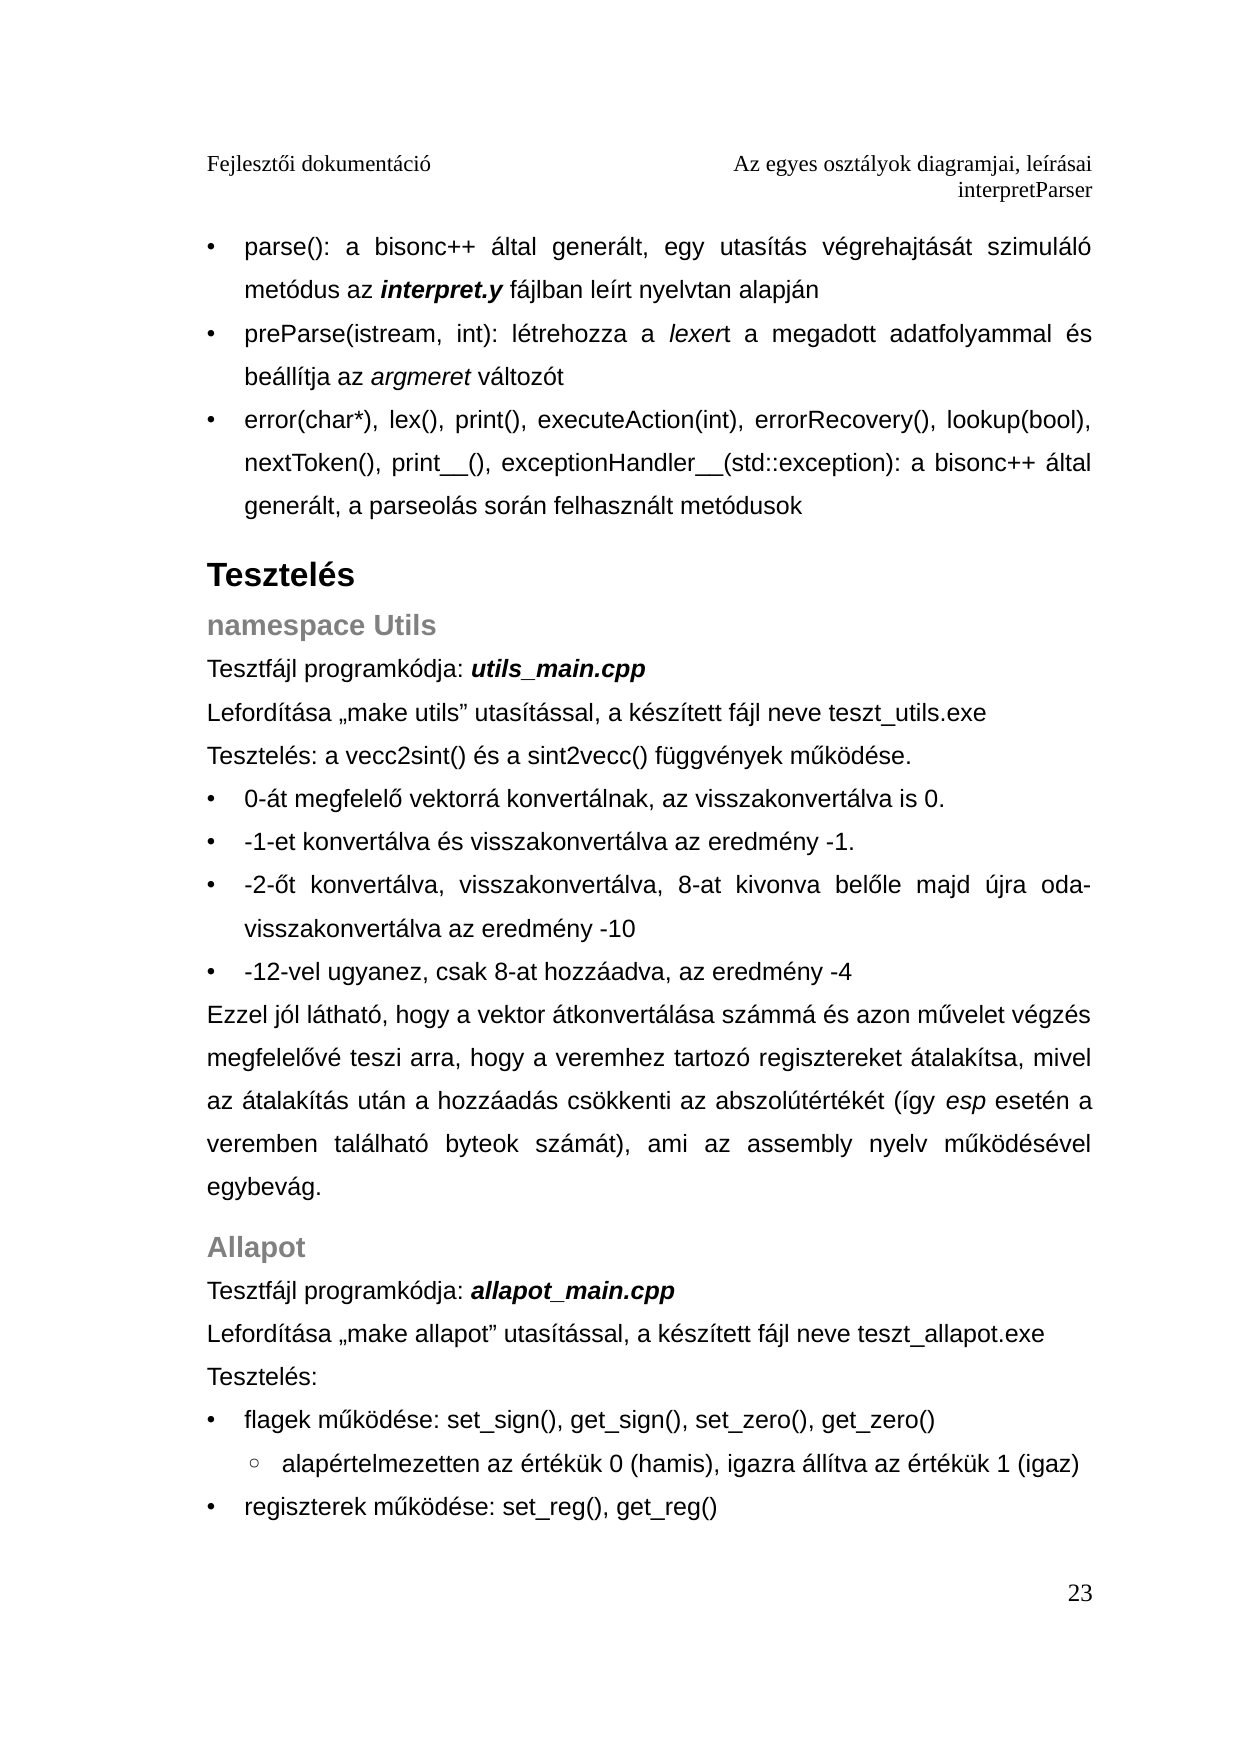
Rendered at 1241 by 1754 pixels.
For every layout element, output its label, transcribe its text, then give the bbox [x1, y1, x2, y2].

list 0-át megfelelő vektorrá konvertálnak, az visszakonvertálva is 0. [207, 784, 1093, 813]
text Ezzel jól látható, hogy a vektor átkonvertálása számmá és azon művelet végzés megfelelővé teszi arra, hogy a veremhez tartozó regisztereket átalakítsa, mivel az átalakítás után a hozzáadás csökkenti az abszolútértékét (így esp esetén a veremben található byteok számát), ami az assembly nyelv működésével egybevág. [207, 1000, 1093, 1201]
list flagek működése: set_sign(), get_sign(), set_zero(), get_zero() [207, 1406, 1093, 1434]
list -2-őt konvertálva, visszakonvertálva, 8-at kivonva belőle majd újra oda-visszakonvertálva az eredmény -10 [207, 870, 1093, 942]
subtitle Tesztelés [207, 555, 1093, 594]
text Lefordítása „make utils” utasítással, a készített fájl neve teszt_utils.exe [207, 698, 1093, 726]
text Tesztfájl programkódja: allapot_main.cpp [207, 1276, 1093, 1305]
list error(char*), lex(), print(), executeAction(int), errorRecovery(), lookup(bool), nextToken(), print__(), exceptionHandler__(std::exception): a bisonc++ által generált, a parseolás során felhasznált metódusok [207, 405, 1093, 520]
text Tesztfájl programkódja: utils_main.cpp [207, 654, 1093, 683]
list alapértelmezetten az értékük 0 (hamis), igazra állítva az értékük 1 (igaz) [244, 1449, 1093, 1478]
subtitle namespace Utils [207, 608, 1093, 642]
list -12-vel ugyanez, csak 8-at hozzáadva, az eredmény -4 [207, 957, 1093, 986]
list parse(): a bisonc++ által generált, egy utasítás végrehajtását szimuláló metódus az interpret.y fájlban leírt nyelvtan alapján [207, 232, 1093, 304]
text Lefordítása „make allapot” utasítással, a készített fájl neve teszt_allapot.exe [207, 1319, 1093, 1348]
text Tesztelés: a vecc2sint() és a sint2vecc() függvények működése. [207, 741, 1093, 769]
list preParse(istream, int): létrehozza a lexert a megadott adatfolyammal és beállítja az argmeret változót [207, 318, 1093, 391]
subtitle Allapot [207, 1230, 1093, 1264]
list regiszterek működése: set_reg(), get_reg() [207, 1492, 1093, 1521]
text Tesztelés: [207, 1362, 1093, 1391]
list -1-et konvertálva és visszakonvertálva az eredmény -1. [207, 827, 1093, 856]
